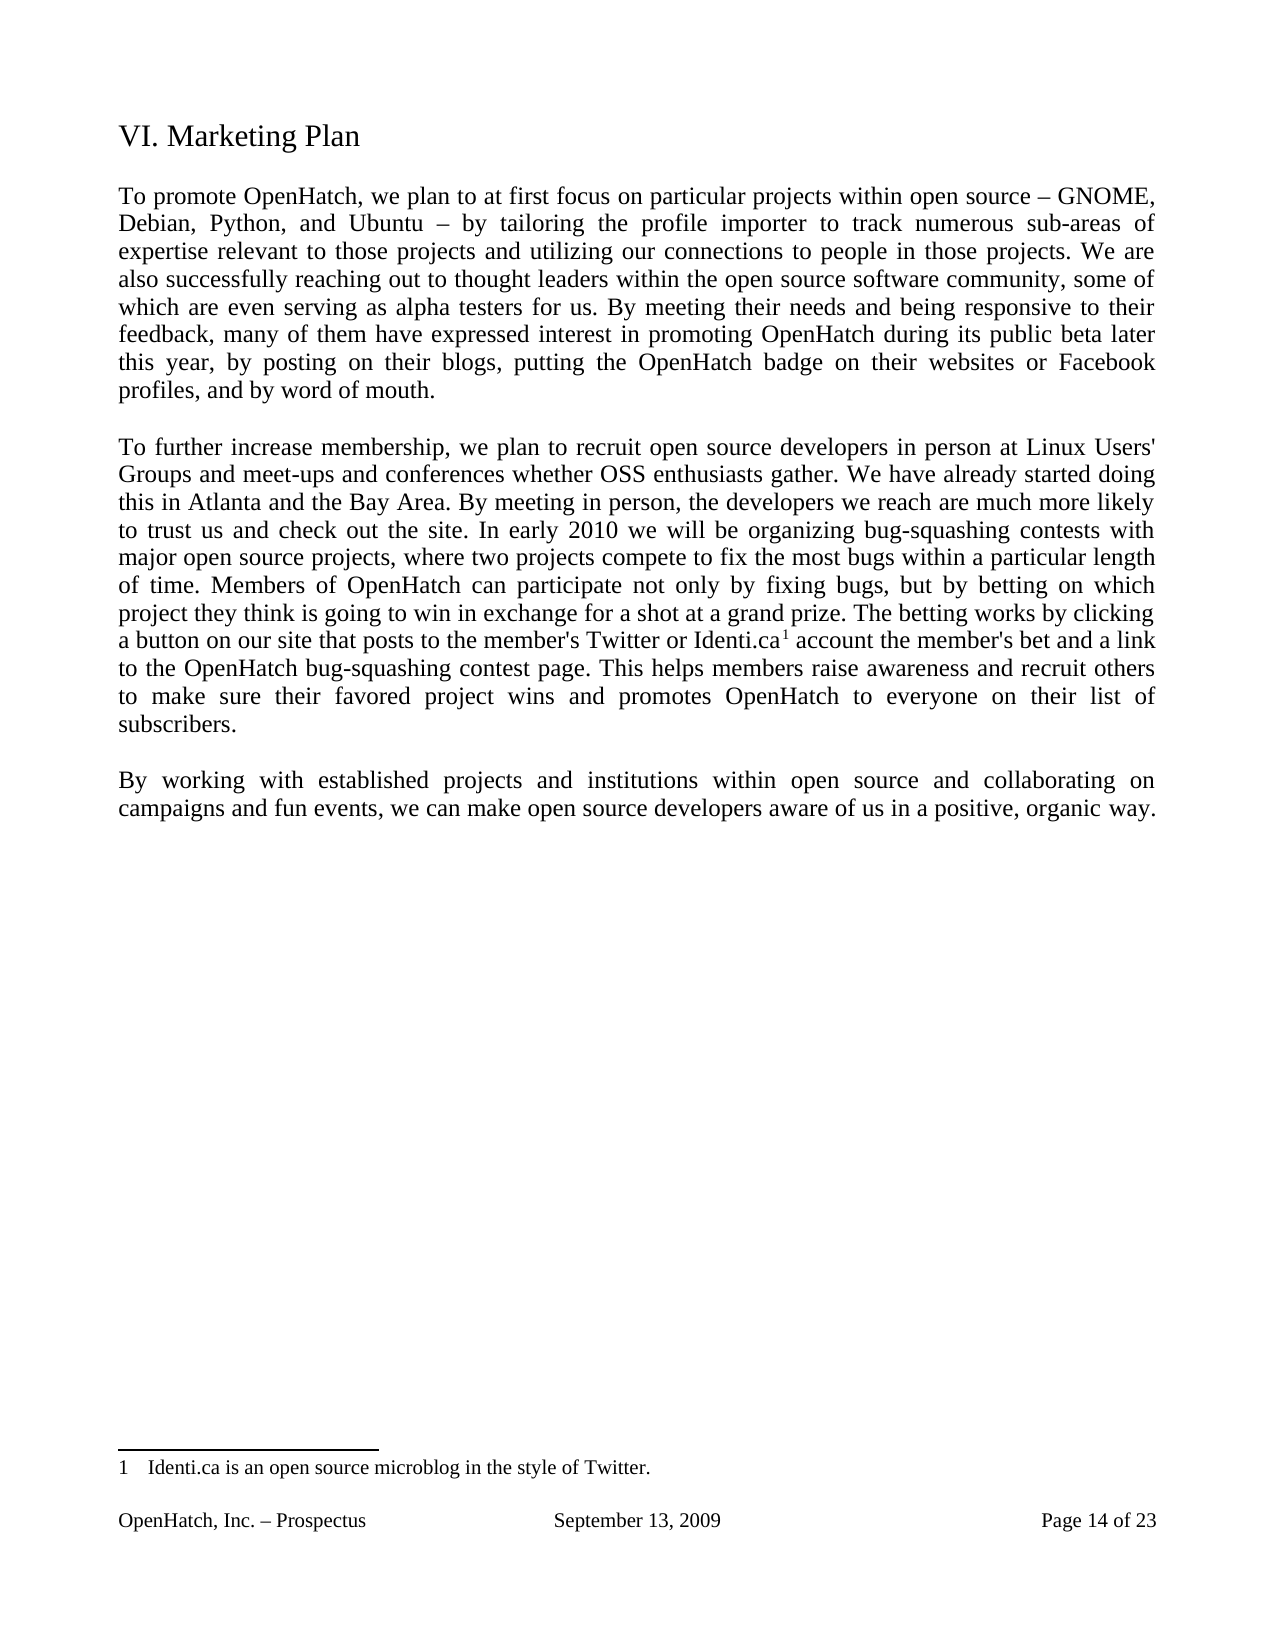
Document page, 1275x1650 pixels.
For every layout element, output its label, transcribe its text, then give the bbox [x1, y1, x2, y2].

text VI. Marketing Plan [118, 118, 1156, 153]
text By working with established projects and institutions within open source and collaborating on campaigns and fun events, we can make open source developers aware of us in a positive, organic way. [118, 767, 1156, 850]
text To promote OpenHatch, we plan to at first focus on particular projects within open source – GNOME, Debian, Python, and Ubuntu – by tailoring the profile importer to track numerous sub-areas of expertise relevant to those projects and utilizing our connections to people in those projects. We are also successfully reaching out to thought leaders within the open source software community, some of which are even serving as alpha testers for us. By meeting their needs and being responsive to their feedback, many of them have expressed interest in promoting OpenHatch during its public beta later this year, by posting on their blogs, putting the OpenHatch badge on their websites or Facebook profiles, and by word of mouth. [118, 182, 1156, 403]
text Identi.ca is an open source microblog in the style of Twitter. [118, 1456, 1156, 1479]
text To further increase membership, we plan to recruit open source developers in person at Linux Users' Groups and meet-ups and conferences whether OSS enthusiasts gather. We have already started doing this in Atlanta and the Bay Area. By meeting in person, the developers we reach are much more likely to trust us and check out the site. In early 2010 we will be organizing bug-squashing contests with major open source projects, where two projects compete to fix the most bugs within a particular length of time. Members of OpenHatch can participate not only by fixing bugs, but by betting on which project they think is going to win in exchange for a shot at a grand prize. The betting works by clicking a button on our site that posts to the member's Twitter or Identi.ca account the member's bet and a link to the OpenHatch bug-squashing contest page. This helps members raise awareness and recruit others to make sure their favored project wins and promotes OpenHatch to everyone on their list of subscribers. [118, 433, 1156, 737]
